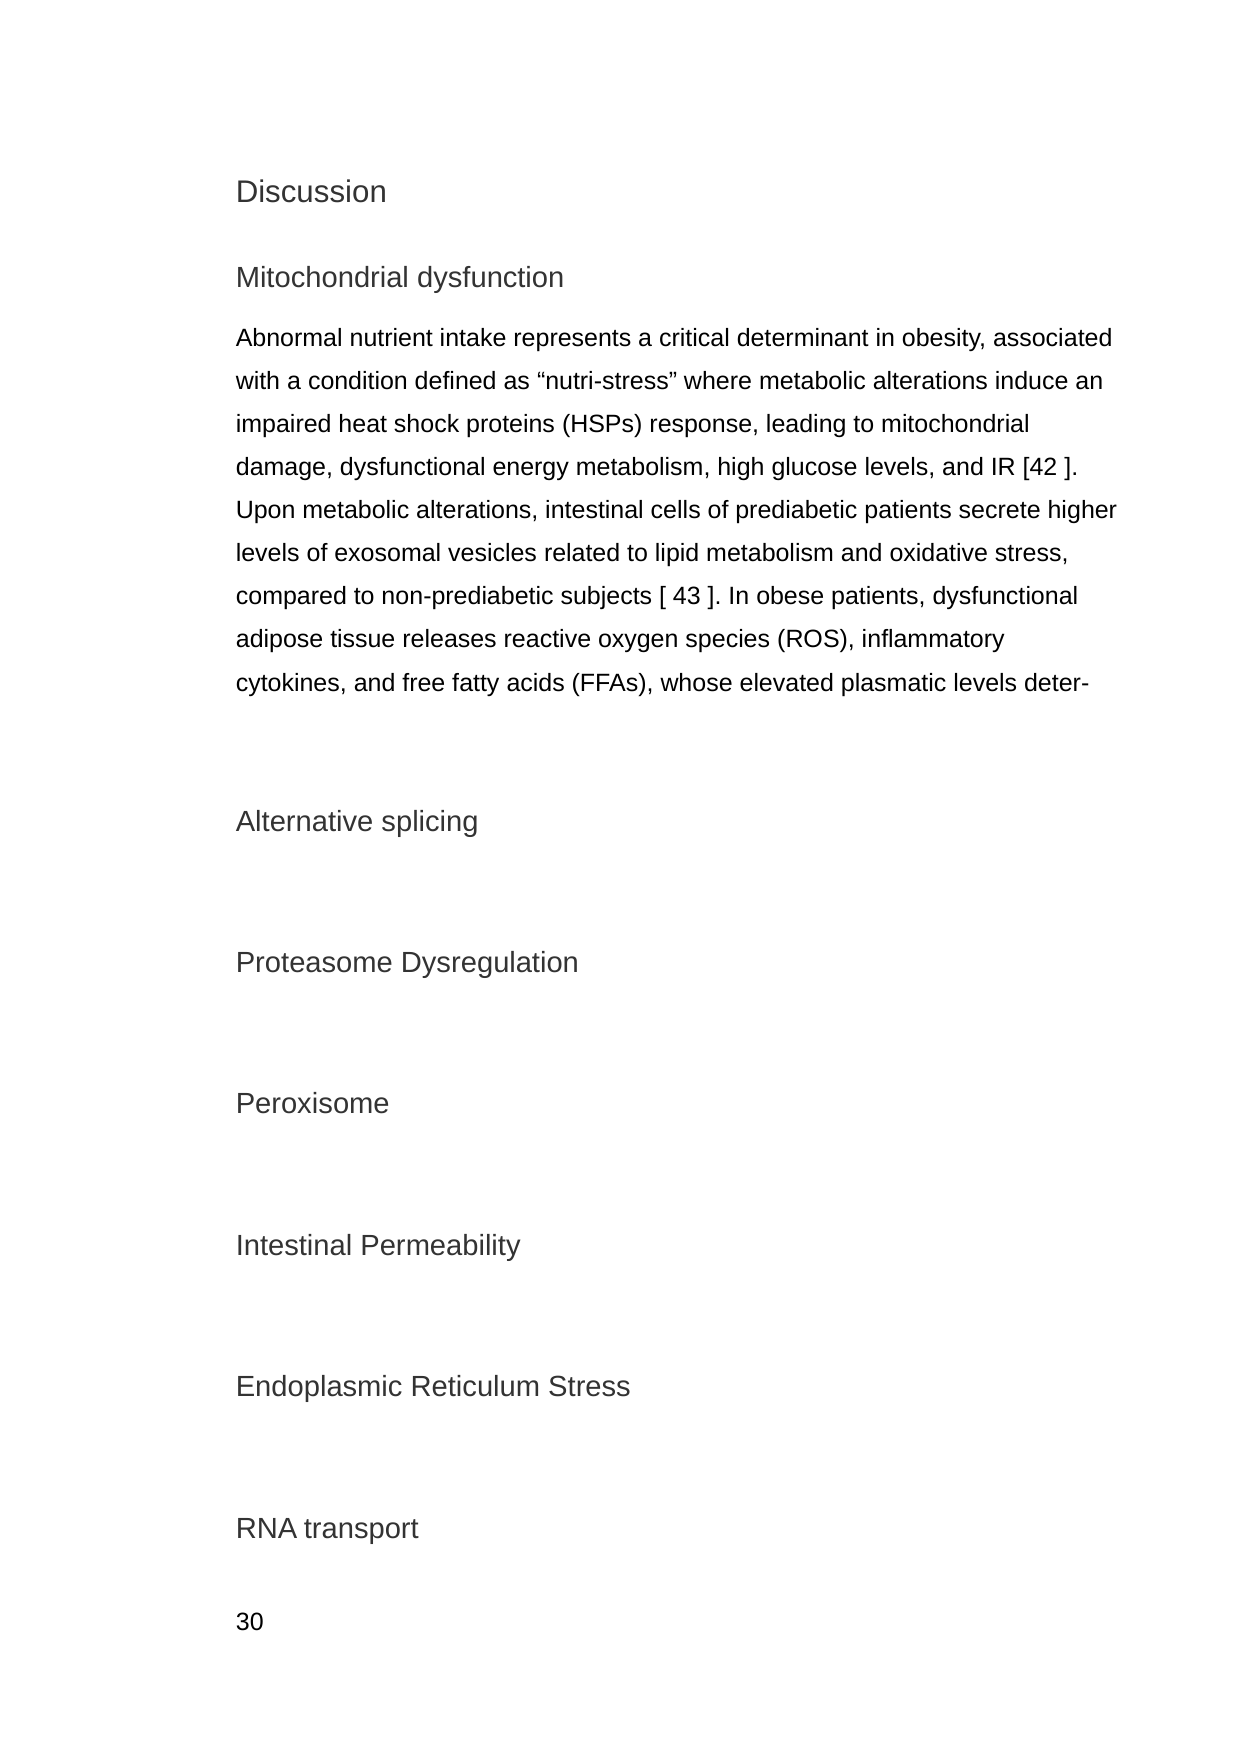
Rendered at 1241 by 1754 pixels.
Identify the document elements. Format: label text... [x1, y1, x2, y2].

text Abnormal nutrient intake represents a critical determinant in obesity, associated with a condition defined as “nutri-stress” where metabolic alterations induce an impaired heat shock proteins (HSPs) response, leading to mitochondrial damage, dysfunctional energy metabolism, high glucose levels, and IR [42 ]. Upon metabolic alterations, intestinal cells of prediabetic patients secrete higher levels of exosomal vesicles related to lipid metabolism and oxidative stress, compared to non-prediabetic subjects [ 43 ]. In obese patients, dysfunctional adipose tissue releases reactive oxygen species (ROS), inflammatory cytokines, and free fatty acids (FFAs), whose elevated plasmatic levels deter- [236, 323, 1122, 696]
subtitle Alternative splicing [236, 804, 1122, 837]
subtitle Peroxisome [236, 1087, 1122, 1120]
subtitle Mitochondrial dysfunction [236, 260, 1122, 293]
subtitle Intestinal Permeability [236, 1228, 1122, 1261]
subtitle RNA transport [236, 1511, 1122, 1544]
subtitle Proteasome Dysregulation [236, 945, 1122, 979]
subtitle Endoplasmic Reticulum Stress [236, 1369, 1122, 1403]
subtitle Discussion [236, 173, 1122, 208]
